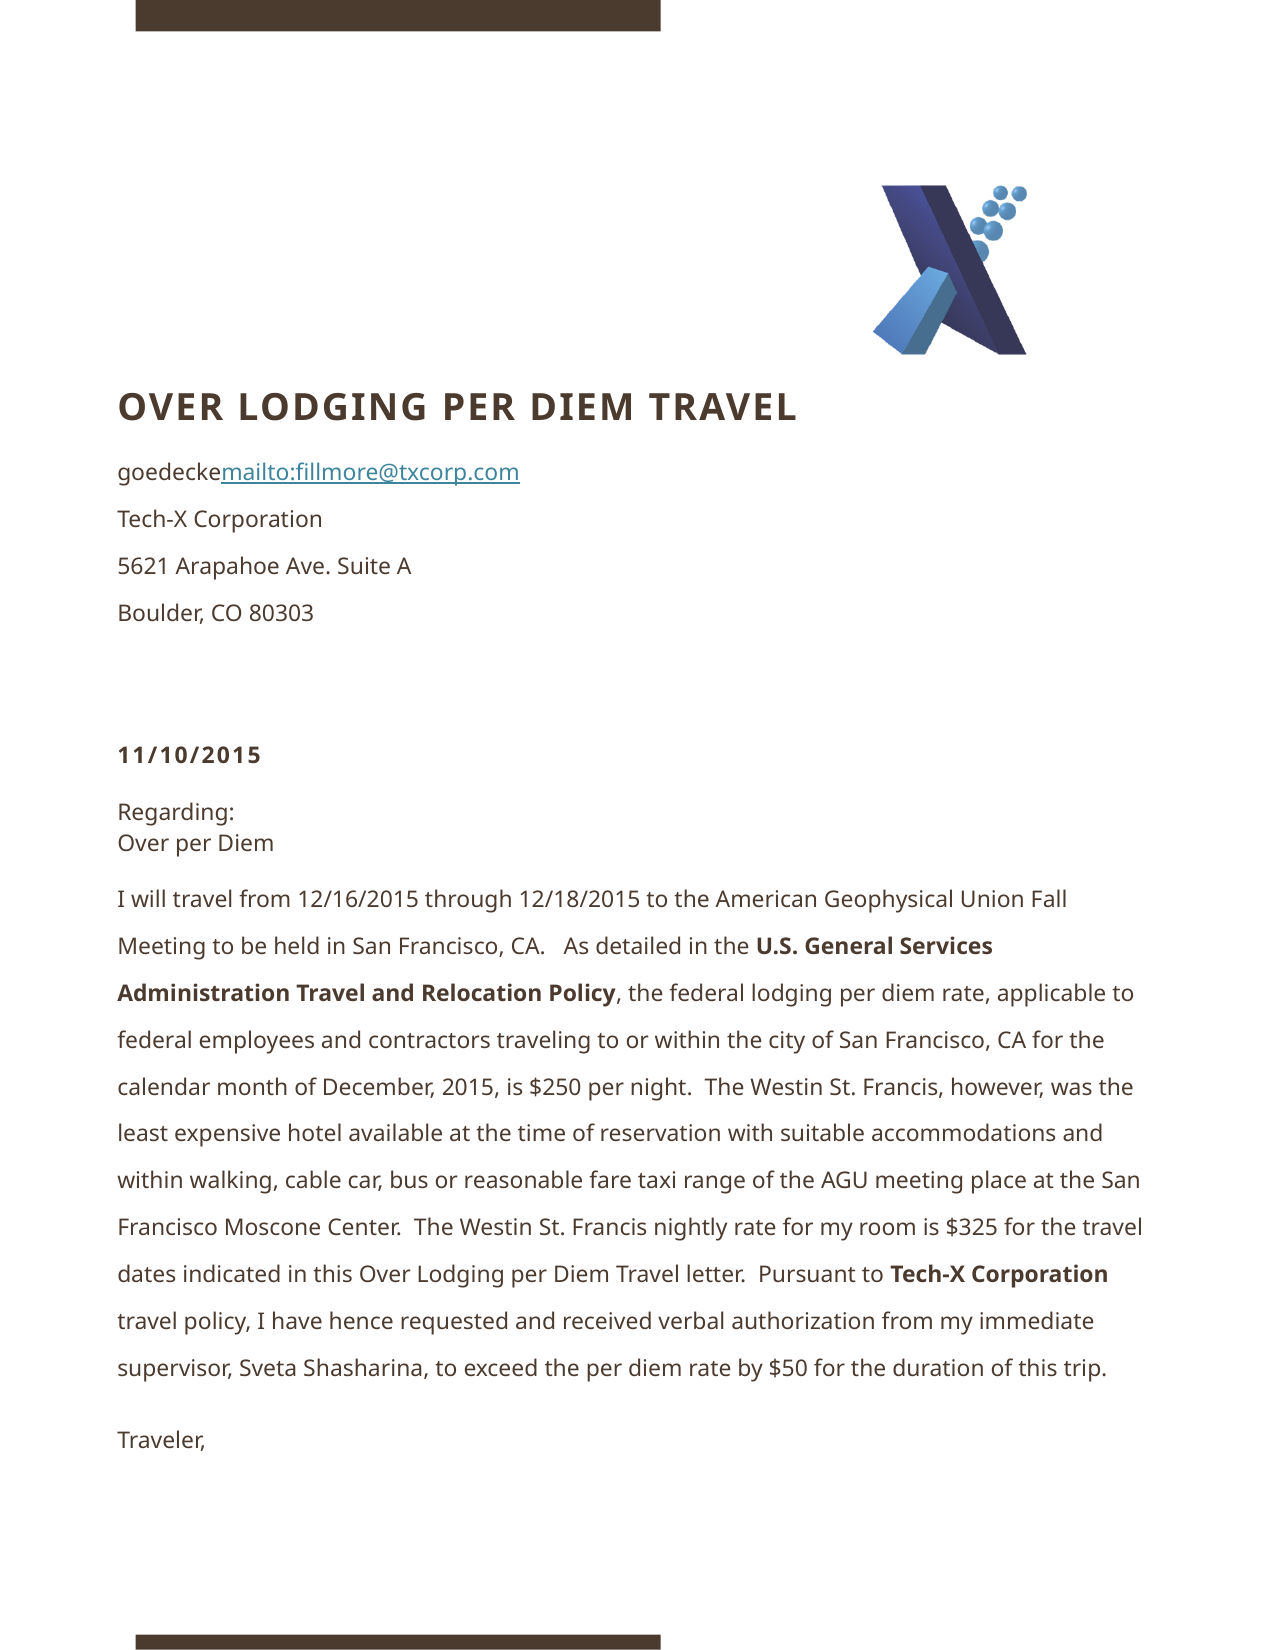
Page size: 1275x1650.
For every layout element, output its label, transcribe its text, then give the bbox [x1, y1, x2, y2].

text Over Lodging Per Diem Travel [117, 120, 1158, 431]
text Traveler, [117, 1424, 1158, 1455]
picture [799, 120, 1100, 420]
text 11/10/2015 [117, 739, 1158, 771]
text goedeckemailto:fillmore@txcorp.com [117, 456, 1158, 487]
text 5621 Arapahoe Ave. Suite A [117, 550, 1158, 581]
text Over per Diem [117, 827, 1158, 858]
text Boulder, CO 80303 [117, 597, 1158, 628]
text I will travel from 12/16/2015 through 12/18/2015 to the American Geophysical Union Fall Meeting to be held in San Francisco, CA. As detailed in the U.S. General Services Administration Travel and Relocation Policy, the federal lodging per diem rate, applicable to federal employees and contractors traveling to or within the city of San Francisco, CA for the calendar month of December, 2015, is $250 per night. The Westin St. Francis, however, was the least expensive hotel available at the time of reservation with suitable accommodations and within walking, cable car, bus or reasonable fare taxi range of the AGU meeting place at the San Francisco Moscone Center. The Westin St. Francis nightly rate for my room is $325 for the travel dates indicated in this Over Lodging per Diem Travel letter. Pursuant to Tech-X Corporation travel policy, I have hence requested and received verbal authorization from my immediate supervisor, Sveta Shasharina, to exceed the per diem rate by $50 for the duration of this trip. [117, 883, 1158, 1383]
text Regarding: [117, 796, 1158, 827]
text Tech-X Corporation [117, 503, 1158, 534]
